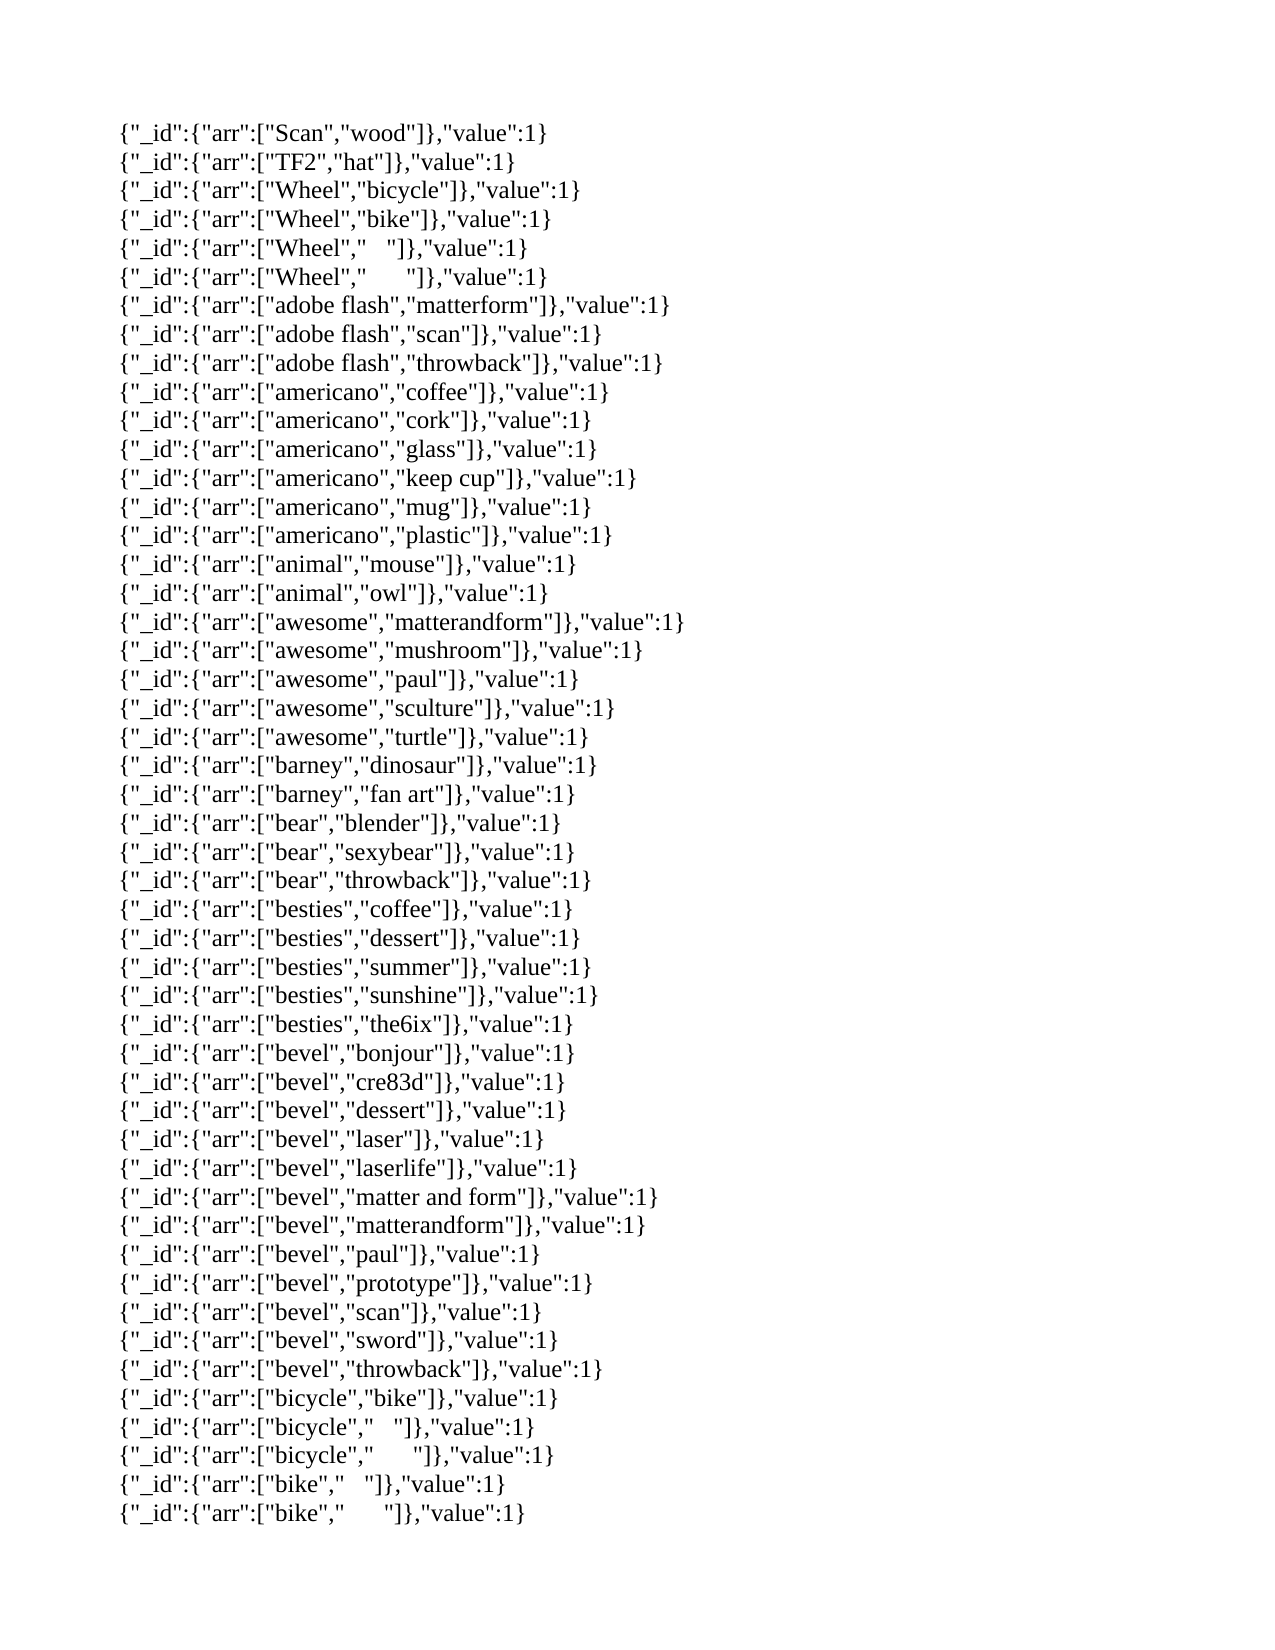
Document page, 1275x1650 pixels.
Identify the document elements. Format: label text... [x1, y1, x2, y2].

text {"_id":{"arr":["awesome","paul"]},"value":1} [118, 664, 1157, 693]
text {"_id":{"arr":["Wheel","bicycle"]},"value":1} [118, 176, 1157, 204]
text {"_id":{"arr":["bevel","dessert"]},"value":1} [118, 1096, 1157, 1124]
text {"_id":{"arr":["americano","glass"]},"value":1} [118, 434, 1157, 463]
text {"_id":{"arr":["besties","dessert"]},"value":1} [118, 923, 1157, 952]
text {"_id":{"arr":["bicycle","💨"]},"value":1} [118, 1412, 1157, 1441]
text {"_id":{"arr":["bevel","prototype"]},"value":1} [118, 1268, 1157, 1297]
text {"_id":{"arr":["awesome","turtle"]},"value":1} [118, 722, 1157, 751]
text {"_id":{"arr":["bevel","scan"]},"value":1} [118, 1297, 1157, 1326]
text {"_id":{"arr":["bevel","paul"]},"value":1} [118, 1239, 1157, 1268]
text {"_id":{"arr":["americano","coffee"]},"value":1} [118, 377, 1157, 406]
text {"_id":{"arr":["bevel","laser"]},"value":1} [118, 1124, 1157, 1153]
text {"_id":{"arr":["barney","fan art"]},"value":1} [118, 779, 1157, 808]
text {"_id":{"arr":["bike","💨"]},"value":1} [118, 1469, 1157, 1498]
text {"_id":{"arr":["adobe flash","scan"]},"value":1} [118, 319, 1157, 348]
text {"_id":{"arr":["americano","mug"]},"value":1} [118, 492, 1157, 521]
text {"_id":{"arr":["besties","summer"]},"value":1} [118, 952, 1157, 981]
text {"_id":{"arr":["americano","keep cup"]},"value":1} [118, 463, 1157, 492]
text {"_id":{"arr":["bike","🚴🏽"]},"value":1} [118, 1498, 1157, 1527]
text {"_id":{"arr":["bicycle","bike"]},"value":1} [118, 1383, 1157, 1412]
text {"_id":{"arr":["animal","owl"]},"value":1} [118, 578, 1157, 607]
text {"_id":{"arr":["besties","the6ix"]},"value":1} [118, 1009, 1157, 1038]
text {"_id":{"arr":["bear","blender"]},"value":1} [118, 808, 1157, 837]
text {"_id":{"arr":["adobe flash","matterform"]},"value":1} [118, 291, 1157, 319]
text {"_id":{"arr":["Wheel","💨"]},"value":1} [118, 233, 1157, 262]
text {"_id":{"arr":["bevel","matter and form"]},"value":1} [118, 1182, 1157, 1211]
text {"_id":{"arr":["animal","mouse"]},"value":1} [118, 549, 1157, 578]
text {"_id":{"arr":["bear","sexybear"]},"value":1} [118, 837, 1157, 866]
text {"_id":{"arr":["bevel","bonjour"]},"value":1} [118, 1038, 1157, 1067]
text {"_id":{"arr":["awesome","sculture"]},"value":1} [118, 693, 1157, 722]
text {"_id":{"arr":["adobe flash","throwback"]},"value":1} [118, 348, 1157, 377]
text {"_id":{"arr":["Wheel","bike"]},"value":1} [118, 204, 1157, 233]
text {"_id":{"arr":["bicycle","🚴🏽"]},"value":1} [118, 1441, 1157, 1469]
text {"_id":{"arr":["besties","sunshine"]},"value":1} [118, 981, 1157, 1009]
text {"_id":{"arr":["Scan","wood"]},"value":1} [118, 118, 1157, 147]
text {"_id":{"arr":["awesome","mushroom"]},"value":1} [118, 636, 1157, 664]
text {"_id":{"arr":["bevel","cre83d"]},"value":1} [118, 1067, 1157, 1096]
text {"_id":{"arr":["awesome","matterandform"]},"value":1} [118, 607, 1157, 636]
text {"_id":{"arr":["Wheel","🚴🏽"]},"value":1} [118, 262, 1157, 291]
text {"_id":{"arr":["TF2","hat"]},"value":1} [118, 147, 1157, 176]
text {"_id":{"arr":["bevel","sword"]},"value":1} [118, 1326, 1157, 1354]
text {"_id":{"arr":["americano","plastic"]},"value":1} [118, 521, 1157, 549]
text {"_id":{"arr":["bevel","matterandform"]},"value":1} [118, 1211, 1157, 1239]
text {"_id":{"arr":["bevel","laserlife"]},"value":1} [118, 1153, 1157, 1182]
text {"_id":{"arr":["besties","coffee"]},"value":1} [118, 894, 1157, 923]
text {"_id":{"arr":["barney","dinosaur"]},"value":1} [118, 751, 1157, 779]
text {"_id":{"arr":["bevel","throwback"]},"value":1} [118, 1354, 1157, 1383]
text {"_id":{"arr":["bear","throwback"]},"value":1} [118, 866, 1157, 894]
text {"_id":{"arr":["americano","cork"]},"value":1} [118, 406, 1157, 434]
